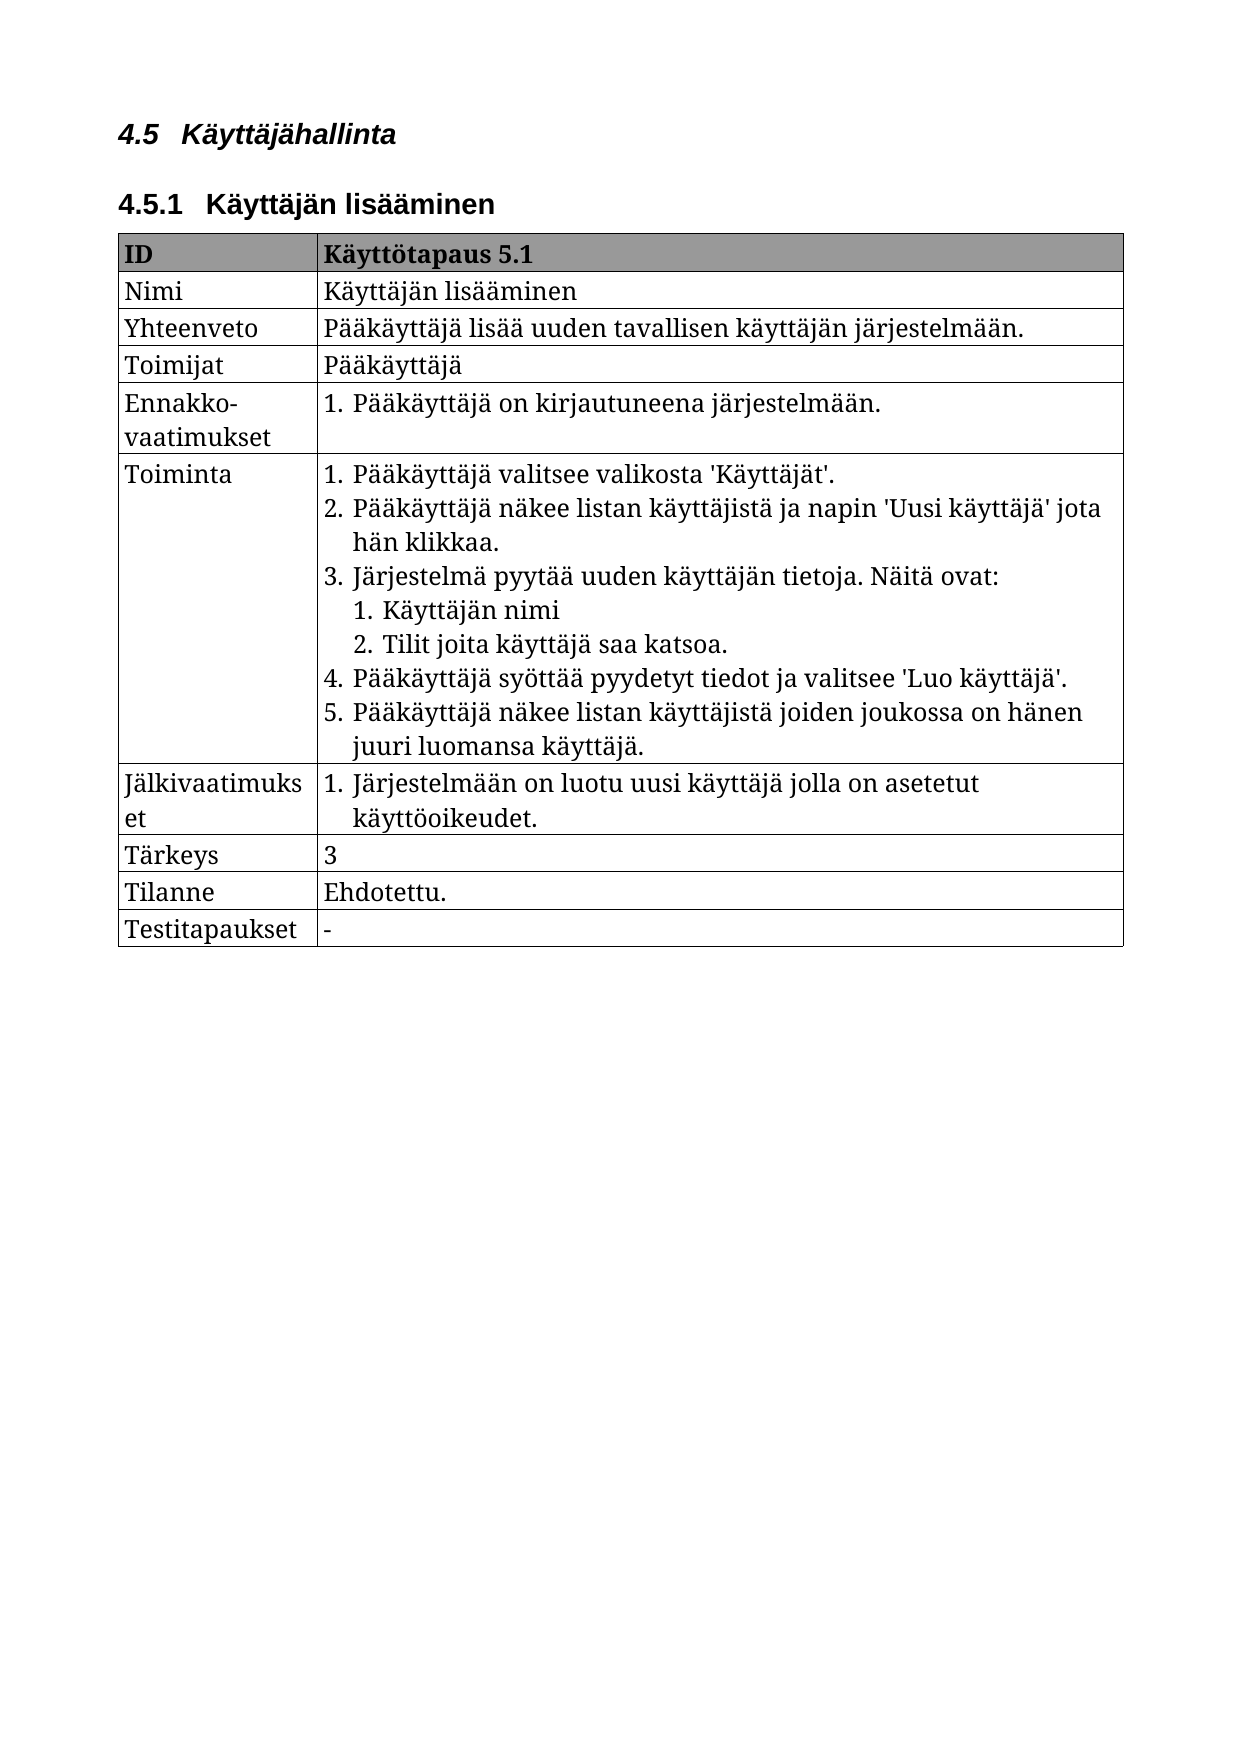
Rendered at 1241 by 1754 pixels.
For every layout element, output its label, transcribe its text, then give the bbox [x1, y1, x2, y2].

table_header Käyttötapaus 5.1 [318, 234, 1123, 271]
table_cell Jälkivaatimukset [119, 764, 317, 834]
subtitle Käyttäjän lisääminen [118, 188, 1122, 221]
table_cell Järjestelmään on luotu uusi käyttäjä jolla on asetetut käyttöoikeudet. [318, 764, 1123, 834]
table_cell Tärkeys [119, 835, 317, 871]
table_cell Toimijat [119, 346, 317, 382]
table_cell Ehdotettu. [318, 872, 1123, 909]
table_cell Toiminta [119, 454, 317, 763]
table_cell Pääkäyttäjä [318, 346, 1123, 382]
table_cell Nimi [119, 272, 317, 308]
table_header ID [119, 234, 317, 271]
table_cell Pääkäyttäjä on kirjautuneena järjestelmään. [318, 383, 1123, 453]
table_cell Pääkäyttäjä valitsee valikosta 'Käyttäjät'. Pääkäyttäjä näkee listan käyttäjistä ja napin 'Uusi käyttäjä' jota hän klikkaa. Järjestelmä pyytää uuden käyttäjän tietoja. Näitä ovat: Käyttäjän nimi Tilit joita käyttäjä saa katsoa. Pääkäyttäjä syöttää pyydetyt tiedot ja valitsee 'Luo käyttäjä'. Pääkäyttäjä näkee listan käyttäjistä joiden joukossa on hänen juuri luomansa käyttäjä. [318, 454, 1123, 763]
subtitle Käyttäjähallinta [118, 118, 1122, 151]
table_cell Yhteenveto [119, 309, 317, 345]
table_cell 3 [318, 835, 1123, 871]
table_cell Käyttäjän lisääminen [318, 272, 1123, 308]
table_cell - [318, 910, 1123, 946]
table_cell Tilanne [119, 872, 317, 909]
table_cell Ennakko-vaatimukset [119, 383, 317, 453]
table_cell Pääkäyttäjä lisää uuden tavallisen käyttäjän järjestelmään. [318, 309, 1123, 345]
table_cell Testitapaukset [119, 910, 317, 946]
